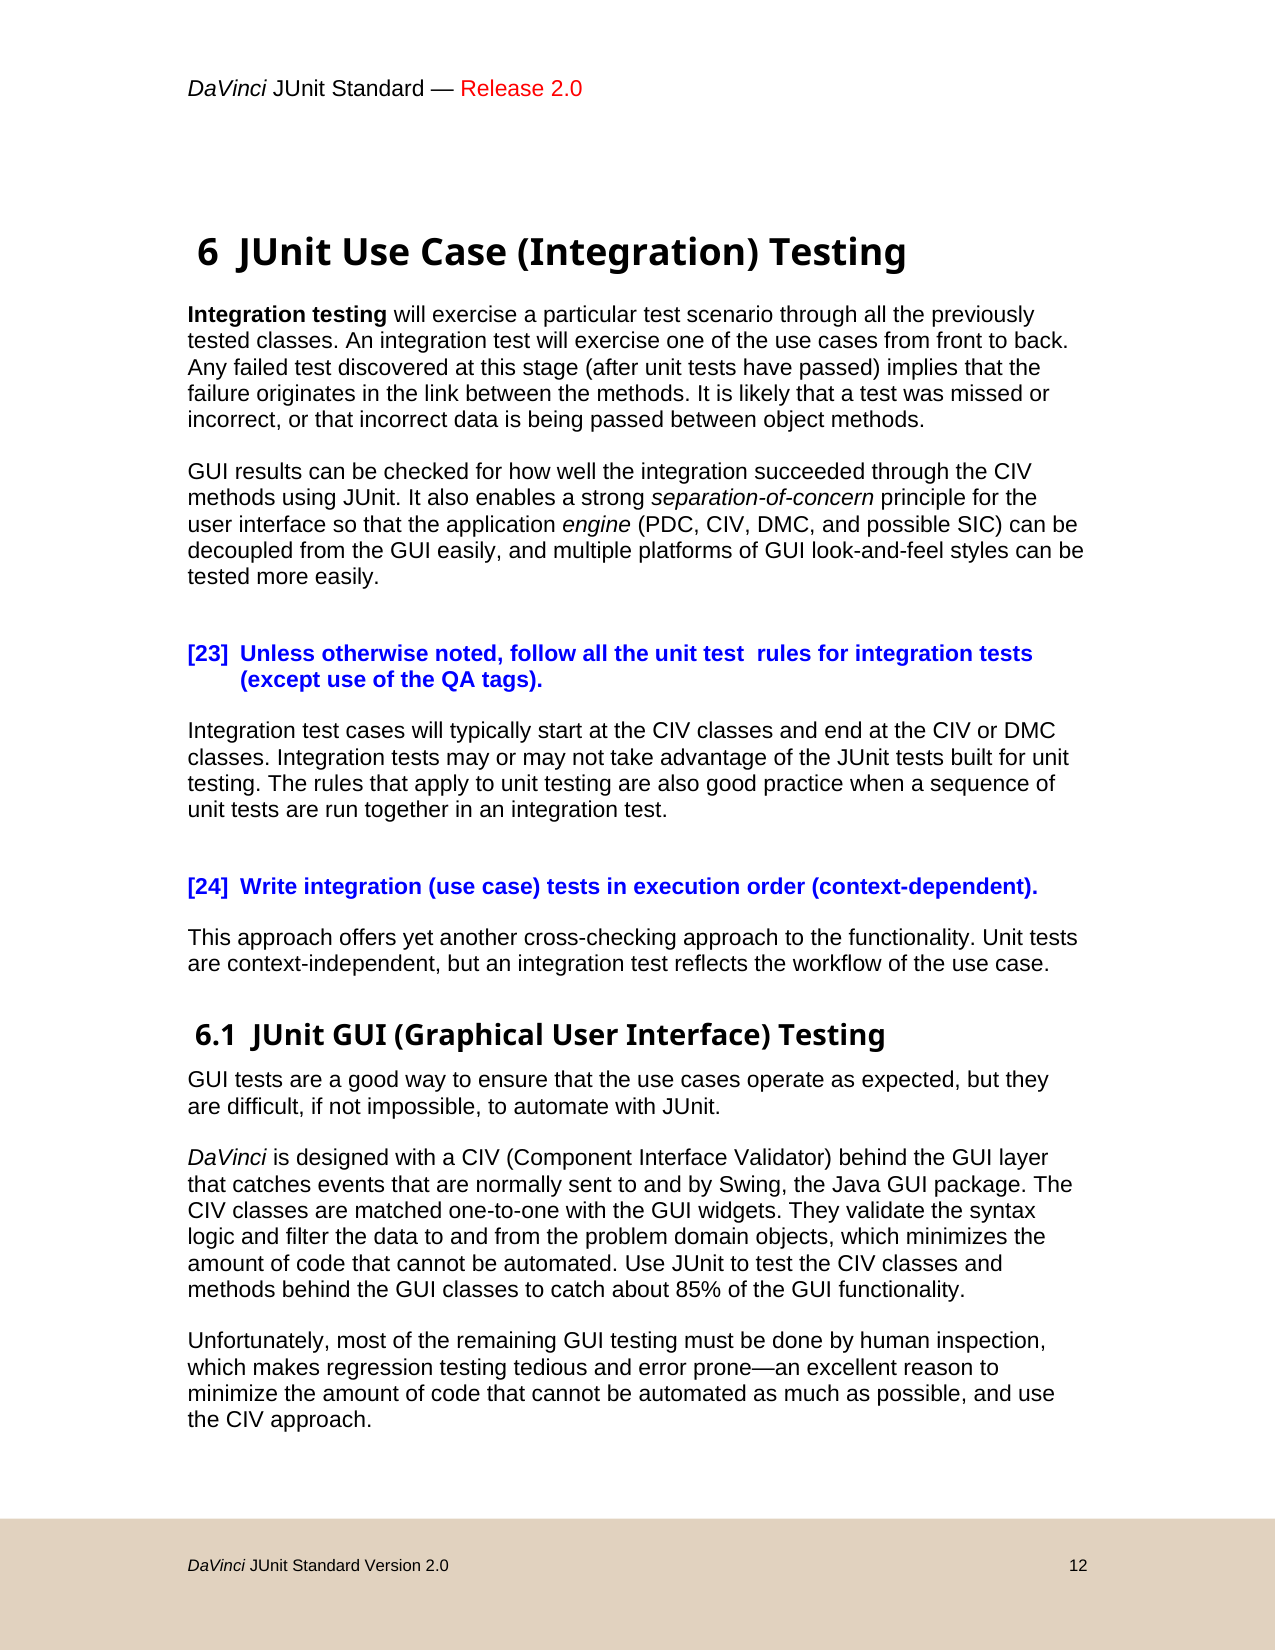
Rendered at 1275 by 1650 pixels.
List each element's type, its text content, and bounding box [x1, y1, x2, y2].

text GUI tests are a good way to ensure that the use cases operate as expected, but they are difficult, if not impossible, to automate with JUnit. [187, 1066, 1087, 1119]
text GUI results can be checked for how well the integration succeeded through the CIV methods using JUnit. It also enables a strong separation-of-concern principle for the user interface so that the application engine (PDC, CIV, DMC, and possible SIC) can be decoupled from the GUI easily, and multiple platforms of GUI look-and-feel styles can be tested more easily. [187, 458, 1087, 589]
subtitle JUnit Use Case (Integration) Testing [187, 225, 1087, 276]
text DaVinci is designed with a CIV (Component Interface Validator) behind the GUI layer that catches events that are normally sent to and by Swing, the Java GUI package. The CIV classes are matched one-to-one with the GUI widgets. They validate the syntax logic and filter the data to and from the problem domain objects, which minimizes the amount of code that cannot be automated. Use JUnit to test the CIV classes and methods behind the GUI classes to catch about 85% of the GUI functionality. [187, 1144, 1087, 1302]
subtitle JUnit GUI (Graphical User Interface) Testing [187, 1014, 1087, 1054]
list Write integration (use case) tests in execution order (context-dependent). [187, 873, 1087, 899]
list Unless otherwise noted, follow all the unit test rules for integration tests (except use of the QA tags). [187, 639, 1087, 692]
text Integration testing will exercise a particular test scenario through all the previously tested classes. An integration test will exercise one of the use cases from front to back. Any failed test discovered at this stage (after unit tests have passed) implies that the failure originates in the link between the methods. It is likely that a test was missed or incorrect, or that incorrect data is being passed between object methods. [187, 301, 1087, 433]
text Integration test cases will typically start at the CIV classes and end at the CIV or DMC classes. Integration tests may or may not take advantage of the JUnit tests built for unit testing. The rules that apply to unit testing are also good practice when a sequence of unit tests are run together in an integration test. [187, 717, 1087, 823]
text Unfortunately, most of the remaining GUI testing must be done by human inspection, which makes regression testing tedious and error prone—an excellent reason to minimize the amount of code that cannot be automated as much as possible, and use the CIV approach. [187, 1327, 1087, 1433]
text This approach offers yet another cross-checking approach to the functionality. Unit tests are context-independent, but an integration test reflects the workflow of the use case. [187, 924, 1087, 977]
